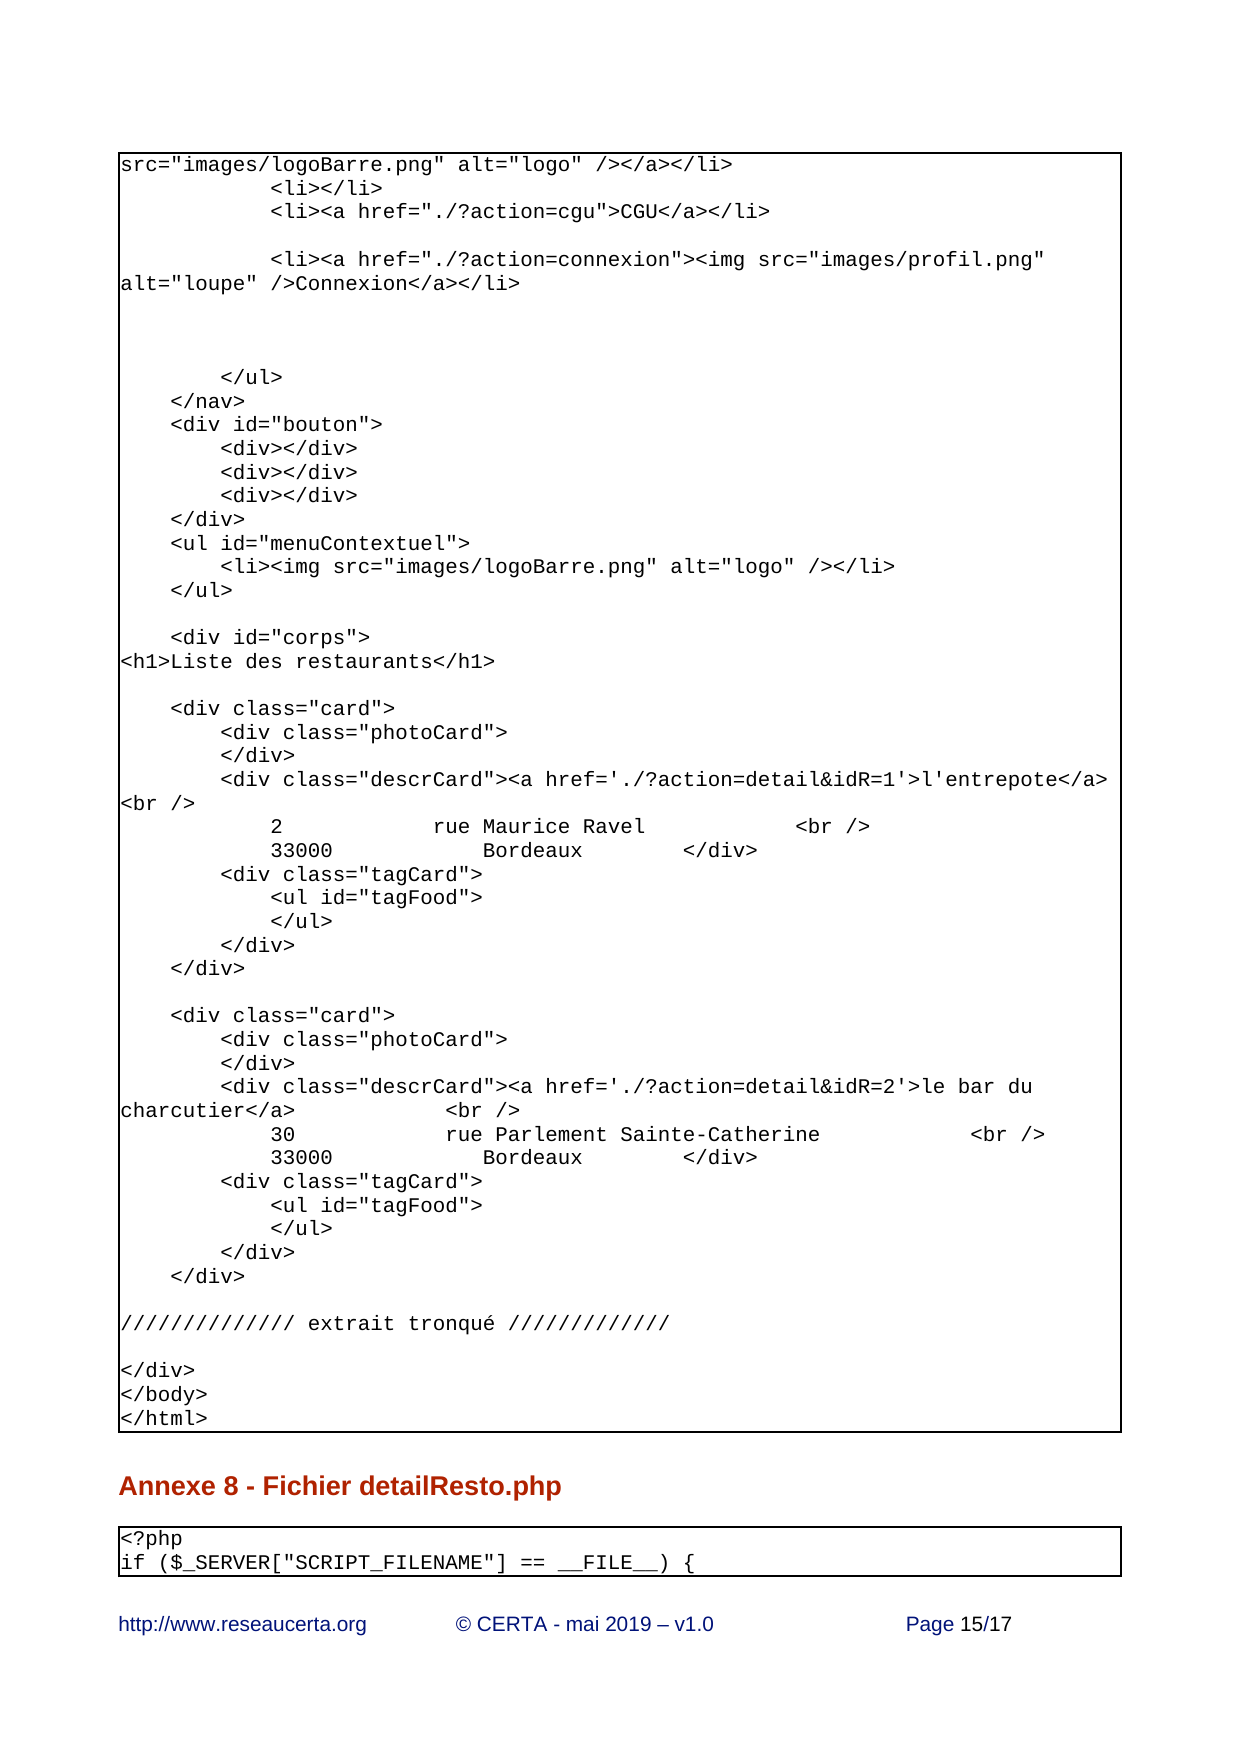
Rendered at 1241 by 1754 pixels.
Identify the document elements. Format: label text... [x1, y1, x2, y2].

text </div> [120, 1240, 1120, 1263]
text </nav> [120, 389, 1120, 412]
text if ($_SERVER["SCRIPT_FILENAME"] == __FILE__) { [120, 1549, 1120, 1575]
text <ul id="menuContextuel"> [120, 531, 1120, 554]
text </html> [120, 1405, 1120, 1431]
text <div id="bouton"> [120, 412, 1120, 436]
text </ul> [120, 909, 1120, 932]
text </div> [120, 507, 1120, 531]
text Annexe 8 - Fichier detailResto.php [118, 1470, 1122, 1501]
text 30 rue Parlement Sainte-Catherine <br /> [120, 1122, 1120, 1145]
text <div class="tagCard"> [120, 1169, 1120, 1193]
text 33000 Bordeaux </div> [120, 1145, 1120, 1169]
text <?php [120, 1528, 1120, 1549]
text </div> [120, 1358, 1120, 1382]
text <div class="descrCard"><a href='./?action=detail&idR=1'>l'entrepote</a> <br /> [120, 767, 1120, 814]
text <div></div> [120, 483, 1120, 507]
text </div> [120, 932, 1120, 956]
text </ul> [120, 1216, 1120, 1240]
text <div class="tagCard"> [120, 862, 1120, 885]
text <div class="card"> [120, 696, 1120, 720]
text </div> [120, 1263, 1120, 1289]
text <li><img src="images/logoBarre.png" alt="logo" /></li> [120, 554, 1120, 578]
text 33000 Bordeaux </div> [120, 838, 1120, 862]
text <li><a href="./?action=cgu">CGU</a></li> [120, 199, 1120, 225]
text </div> [120, 956, 1120, 982]
text </div> [120, 743, 1120, 767]
text <h1>Liste des restaurants</h1> [120, 649, 1120, 674]
text <div class="descrCard"><a href='./?action=detail&idR=2'>le bar du charcutier</a> <br /> [120, 1074, 1120, 1122]
text src="images/logoBarre.png" alt="logo" /></a></li> [120, 154, 1120, 176]
text <ul id="tagFood"> [120, 1193, 1120, 1216]
text <div class="photoCard"> [120, 720, 1120, 743]
text <div id="corps"> [120, 625, 1120, 649]
text 2 rue Maurice Ravel <br /> [120, 814, 1120, 838]
text <li></li> [120, 176, 1120, 199]
text <div class="photoCard"> [120, 1027, 1120, 1051]
text <ul id="tagFood"> [120, 885, 1120, 909]
text <div></div> [120, 436, 1120, 459]
text </ul> [120, 578, 1120, 603]
text </div> [120, 1051, 1120, 1074]
text <div class="card"> [120, 1003, 1120, 1027]
text </body> [120, 1382, 1120, 1405]
text <div></div> [120, 459, 1120, 483]
text </ul> [120, 365, 1120, 389]
text <li><a href="./?action=connexion"><img src="images/profil.png" alt="loupe" />Connexion</a></li> [120, 247, 1120, 296]
text ////////////// extrait tronqué ///////////// [120, 1311, 1120, 1337]
